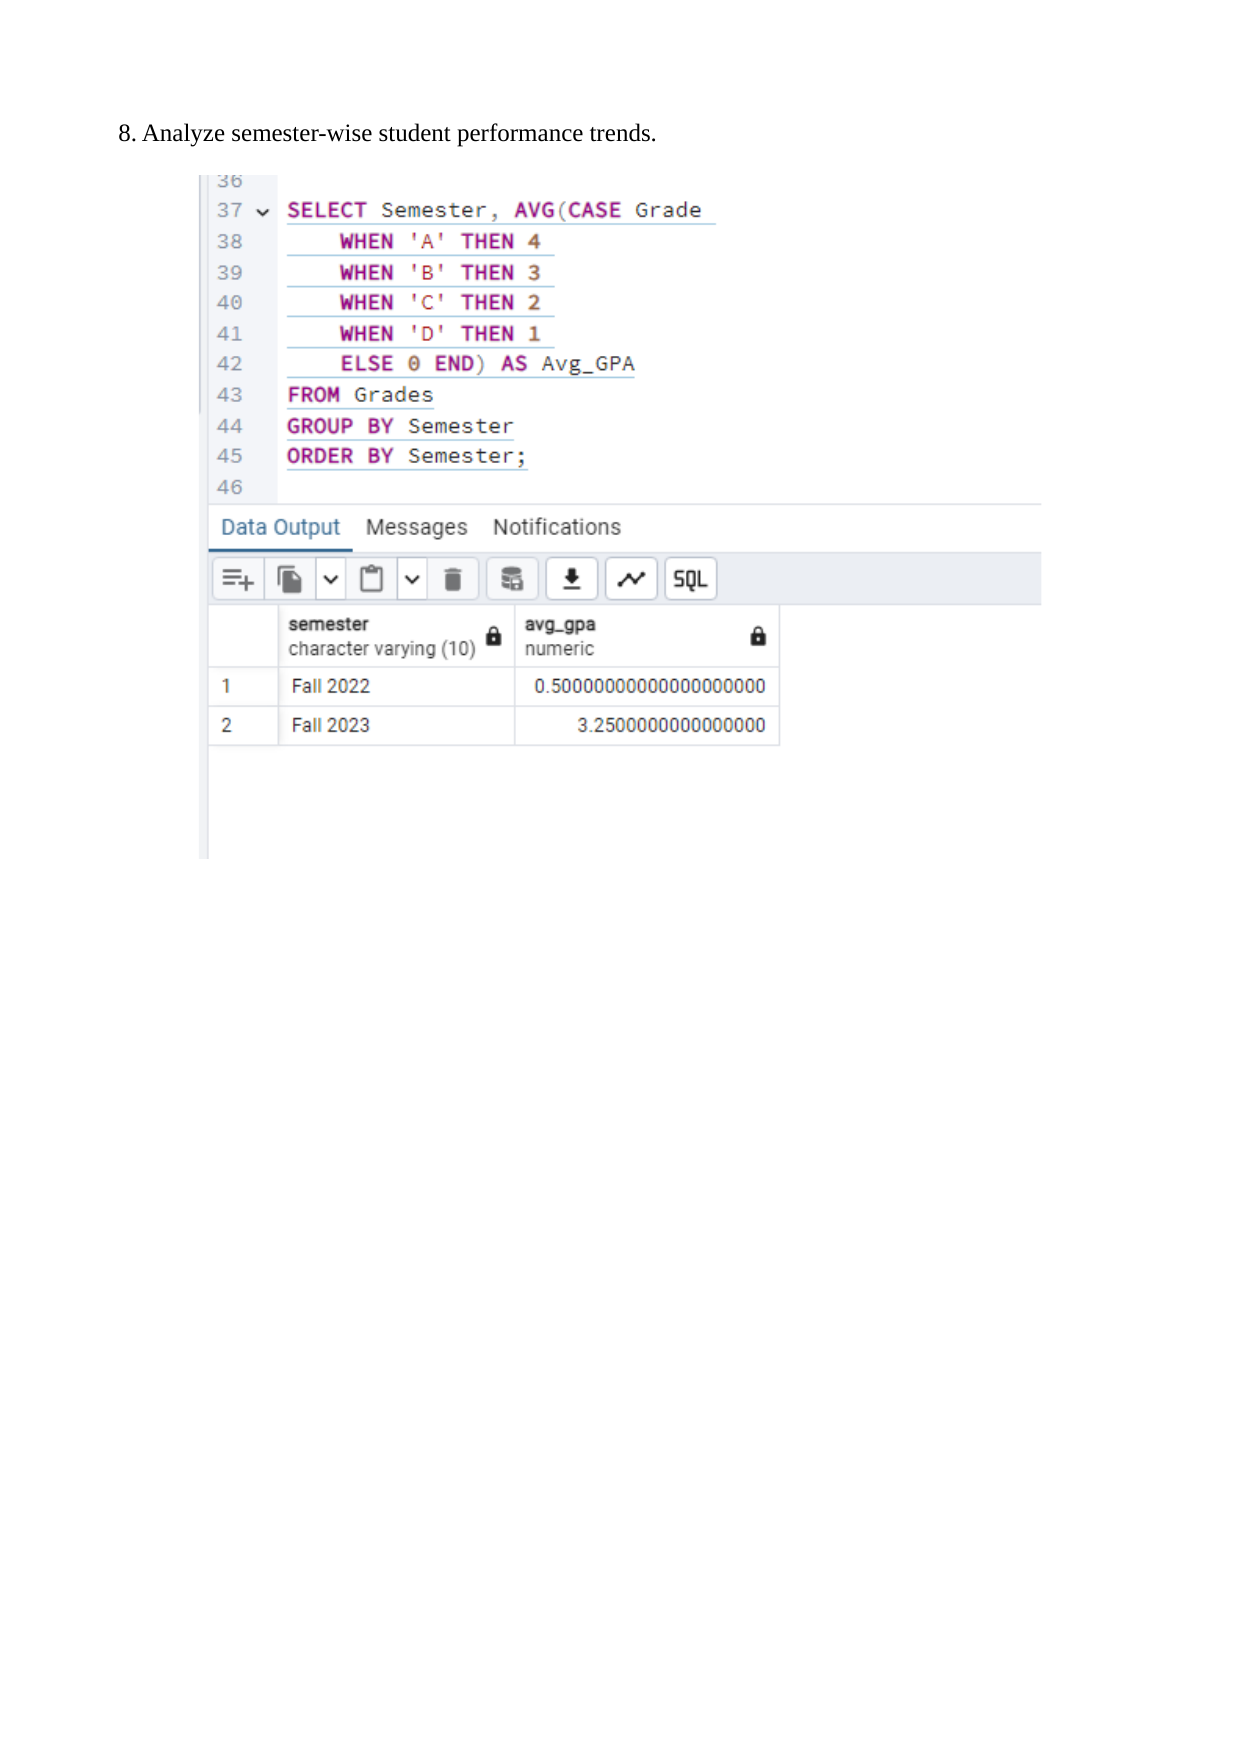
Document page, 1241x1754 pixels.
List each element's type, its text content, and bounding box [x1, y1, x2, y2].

text 8. Analyze semester-wise student performance trends. [118, 118, 1122, 147]
picture [198, 175, 1042, 859]
